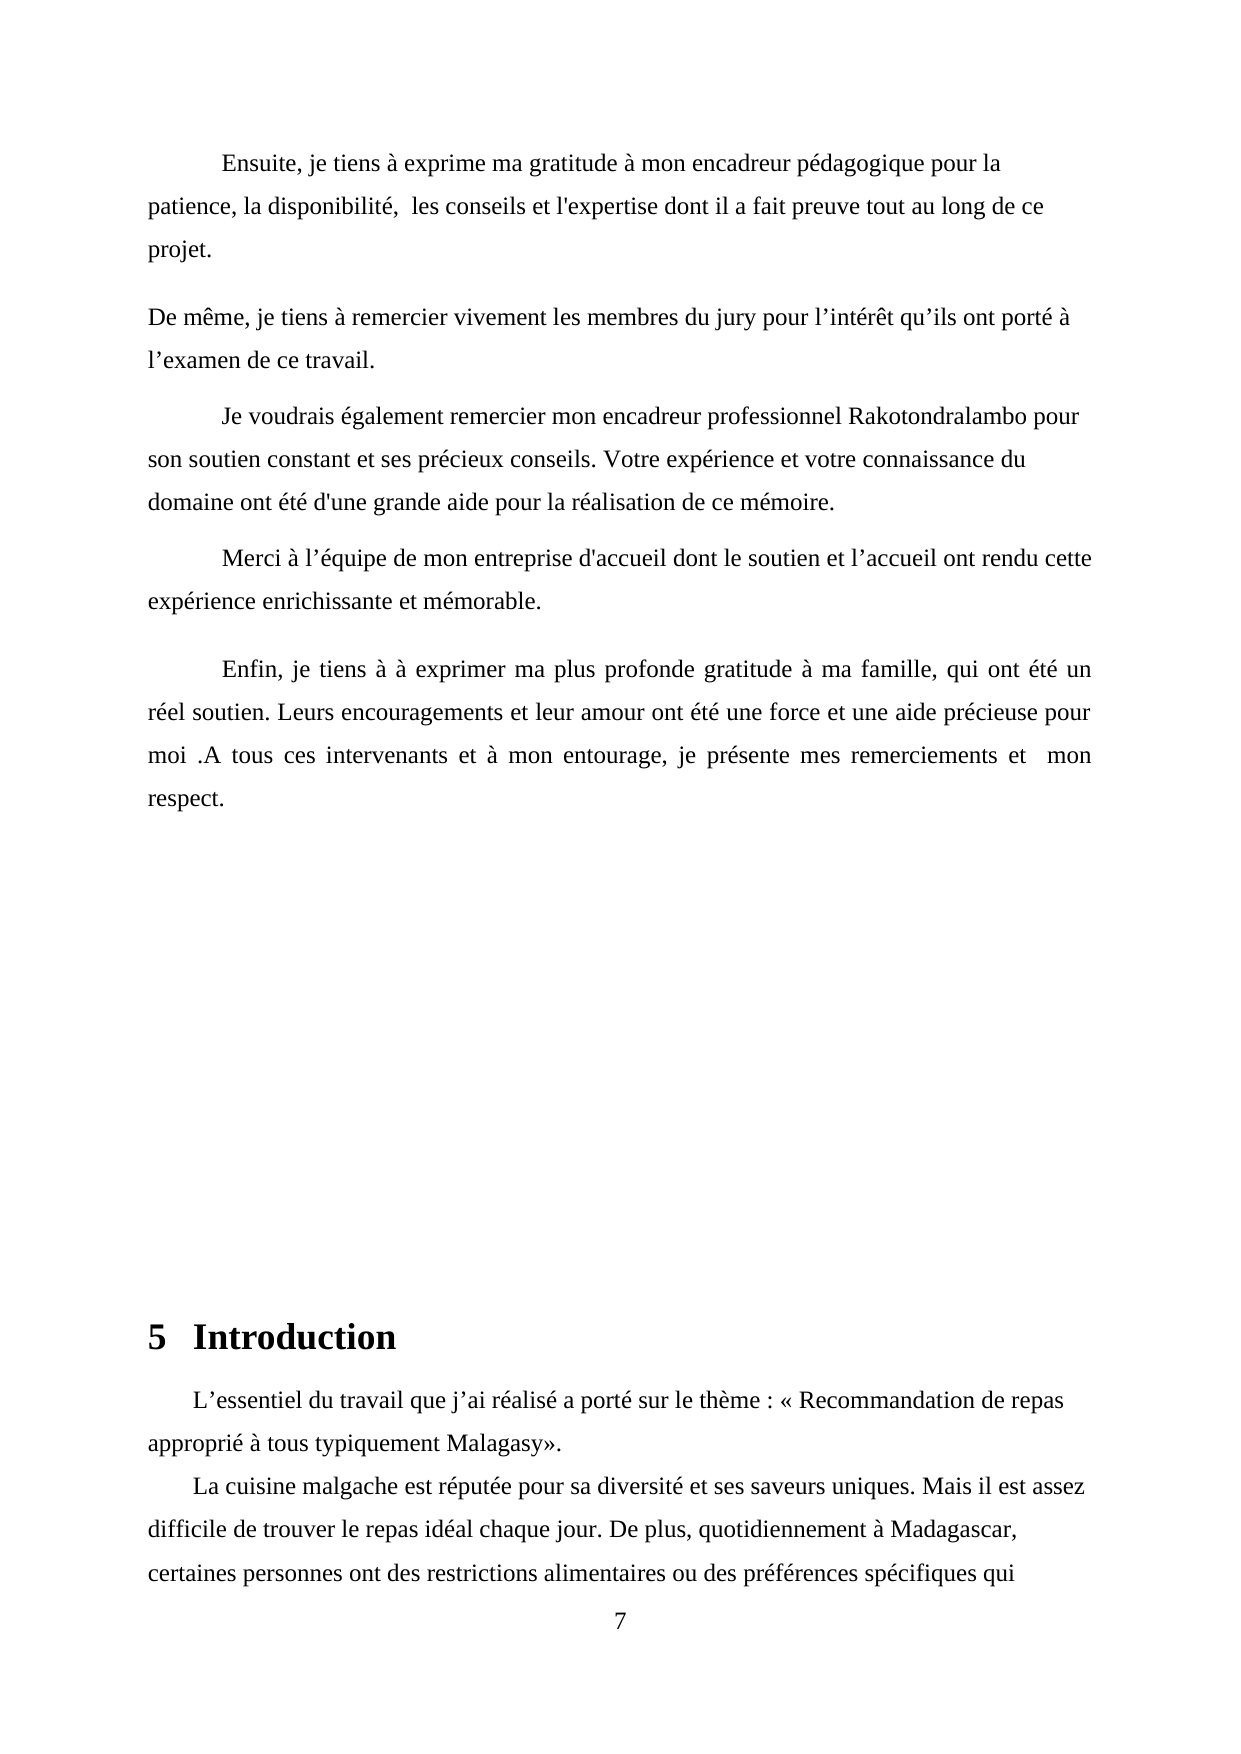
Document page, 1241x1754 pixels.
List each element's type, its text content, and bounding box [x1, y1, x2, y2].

text L’essentiel du travail que j’ai réalisé a porté sur le thème : « Recommandation de repas approprié à tous typiquement Malagasy». [148, 1385, 1092, 1457]
text De même, je tiens à remercier vivement les membres du jury pour l’intérêt qu’ils ont porté à l’examen de ce travail. [148, 302, 1092, 374]
text Merci à l’équipe de mon entreprise d'accueil dont le soutien et l’accueil ont rendu cette expérience enrichissante et mémorable. [148, 543, 1092, 614]
text La cuisine malgache est réputée pour sa diversité et ses saveurs uniques. Mais il est assez difficile de trouver le repas idéal chaque jour. De plus, quotidiennement à Madagascar, certaines personnes ont des restrictions alimentaires ou des préférences spécifiques qui [148, 1471, 1092, 1586]
text Enfin, je tiens à à exprimer ma plus profonde gratitude à ma famille, qui ont été un réel soutien. Leurs encouragements et leur amour ont été une force et une aide précieuse pour moi .A tous ces intervenants et à mon entourage, je présente mes remerciements et mon respect. [148, 654, 1092, 812]
subtitle Introduction [148, 1314, 1092, 1357]
text Ensuite, je tiens à exprime ma gratitude à mon encadreur pédagogique pour la patience, la disponibilité, les conseils et l'expertise dont il a fait preuve tout au long de ce projet. [148, 148, 1092, 263]
text Je voudrais également remercier mon encadreur professionnel Rakotondralambo pour son soutien constant et ses précieux conseils. Votre expérience et votre connaissance du domaine ont été d'une grande aide pour la réalisation de ce mémoire. [148, 401, 1092, 516]
